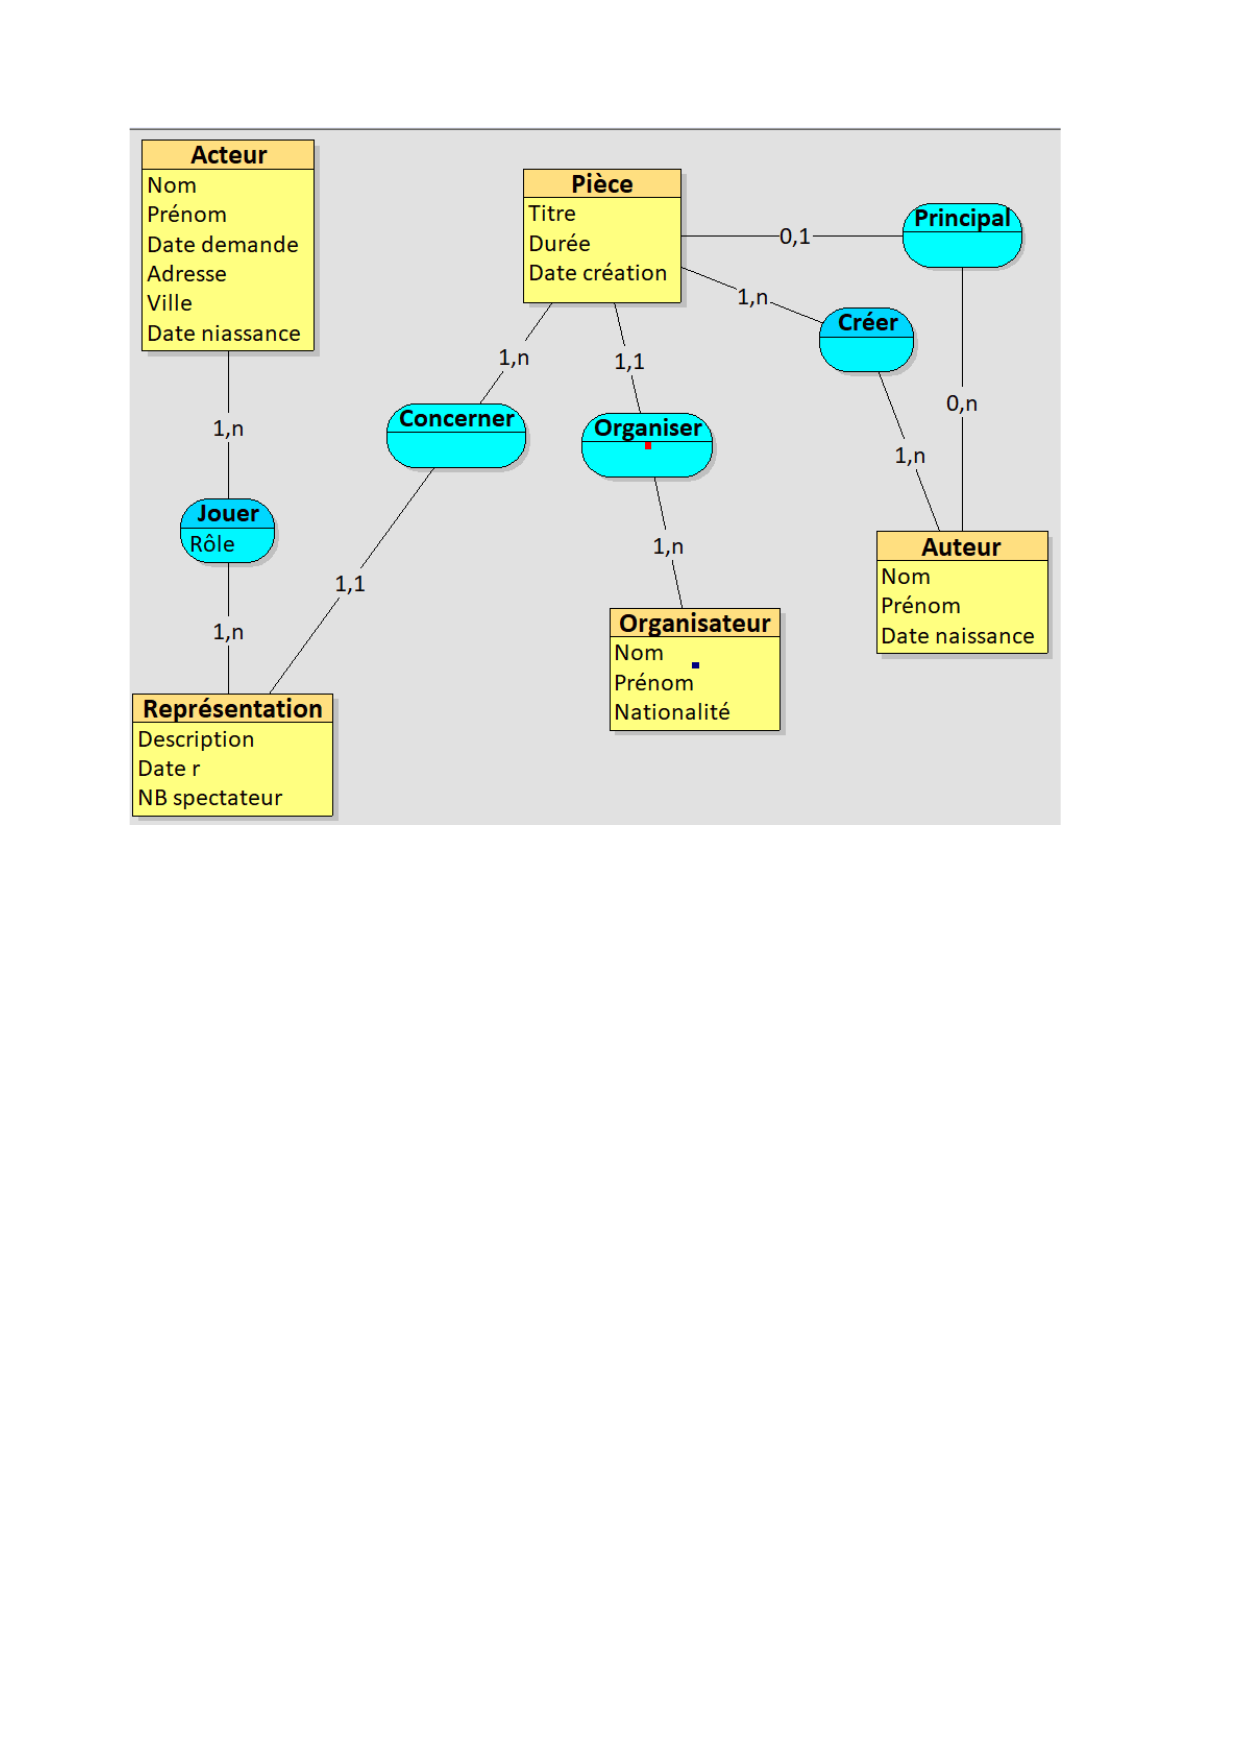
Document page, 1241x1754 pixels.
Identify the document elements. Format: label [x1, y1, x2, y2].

picture [129, 127, 1061, 825]
